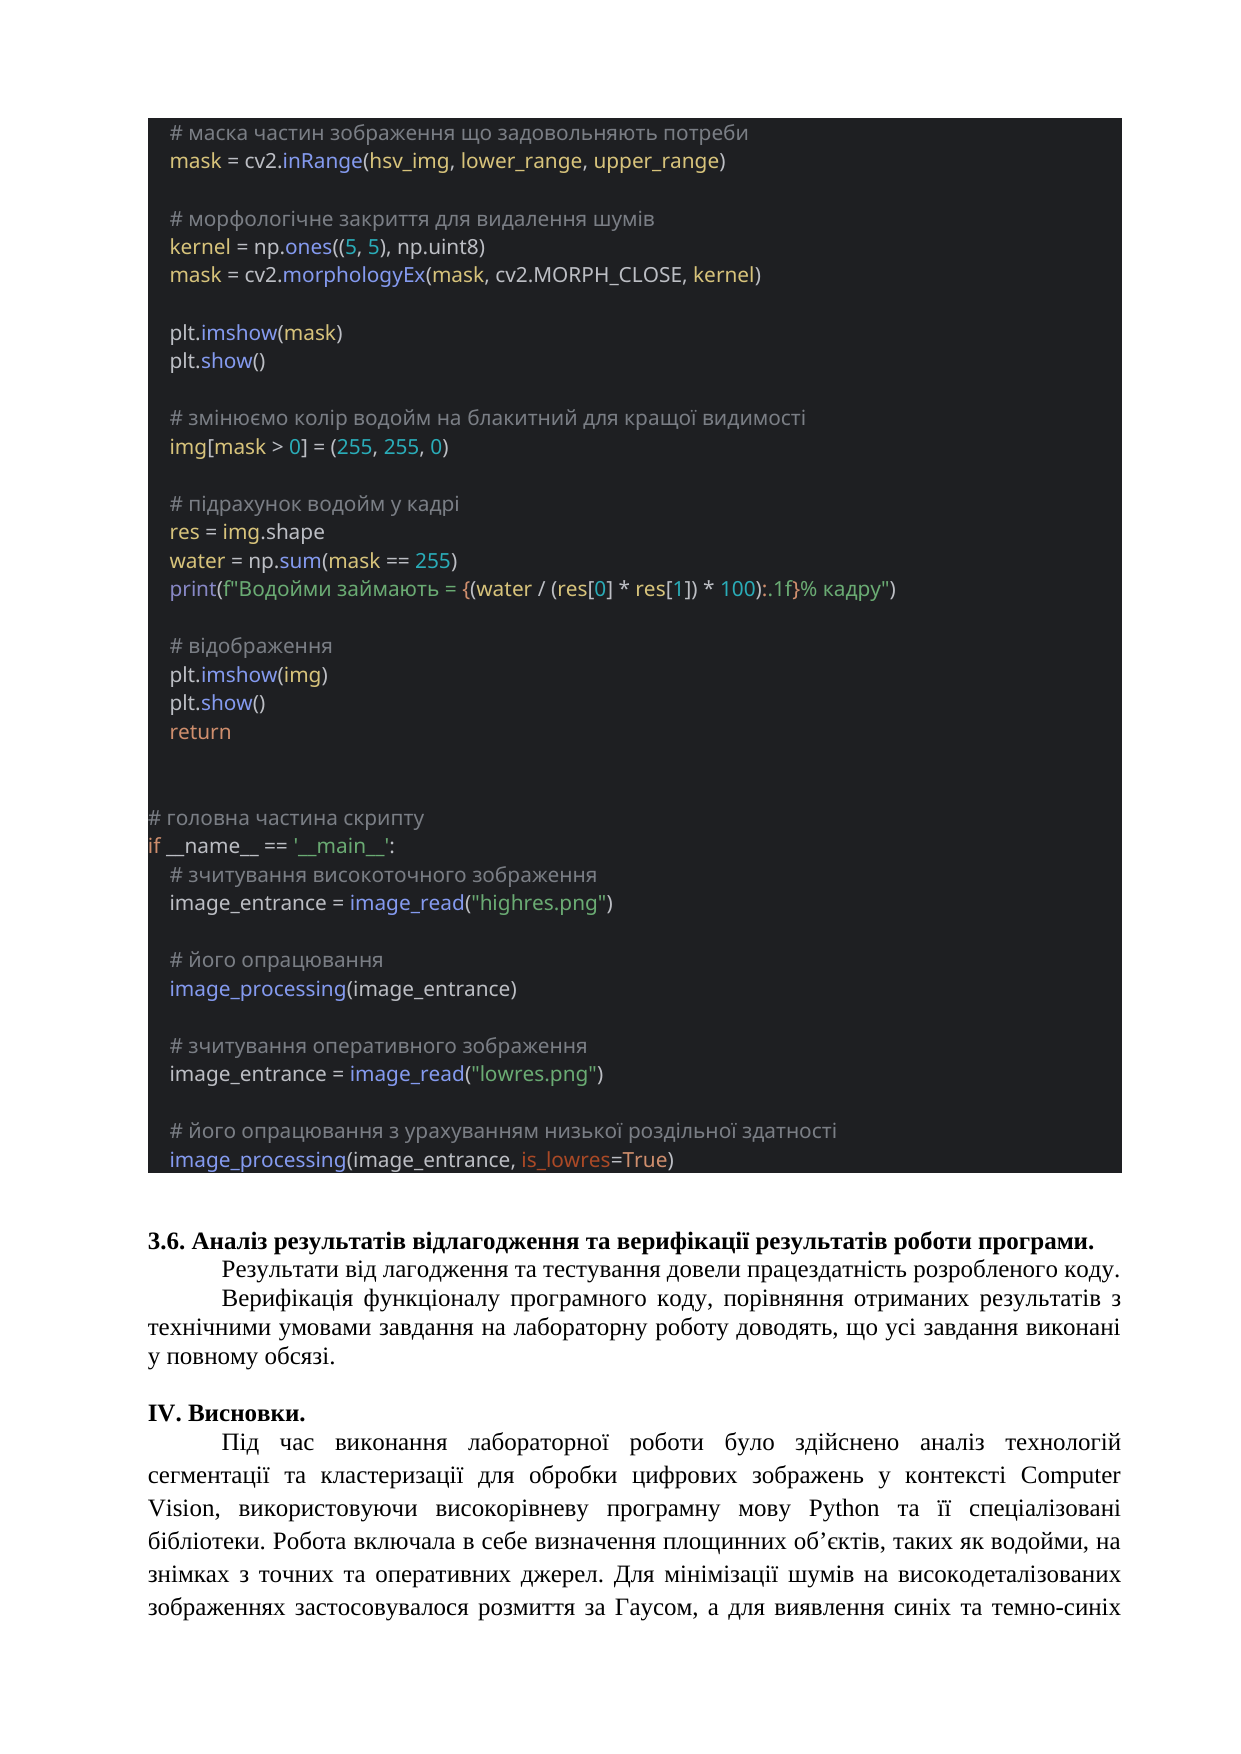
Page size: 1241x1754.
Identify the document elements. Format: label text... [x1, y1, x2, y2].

text Верифікація функціоналу програмного коду, порівняння отриманих результатів з технічними умовами завдання на лабораторну роботу доводять, що усі завдання виконані у повному обсязі. [148, 1283, 1122, 1369]
text Під час виконання лабораторної роботи було здійснено аналіз технологій сегментації та кластеризації для обробки цифрових зображень у контексті Computer Vision, використовуючи високорівневу програмну мову Python та її спеціалізовані бібліотеки. Робота включала в себе визначення площинних об’єктів, таких як водойми, на знімках з точних та оперативних джерел. Для мінімізації шумів на високодеталізованих зображеннях застосовувалося розмиття за Гаусом, а для виявлення синіх та темно-синіх [148, 1427, 1122, 1621]
text # маска частин зображення що задовольняють потреби mask = cv2.inRange(hsv_img, lower_range, upper_range) # морфологічне закриття для видалення шумів kernel = np.ones((5, 5), np.uint8) mask = cv2.morphologyEx(mask, cv2.MORPH_CLOSE, kernel) plt.imshow(mask) plt.show() # змінюємо колір водойм на блакитний для кращої видимості img[mask > 0] = (255, 255, 0) # підрахунок водойм у кадрі res = img.shape water = np.sum(mask == 255) print(f"Водойми займають = {(water / (res[0] * res[1]) * 100):.1f}% кадру") # відображення plt.imshow(img) plt.show() return # головна частина скрипту if __name__ == '__main__': # зчитування високоточного зображення image_entrance = image_read("highres.png") # його опрацювання image_processing(image_entrance) # зчитування оперативного зображення image_entrance = image_read("lowres.png") # його опрацювання з урахуванням низької роздільної здатності image_processing(image_entrance, is_lowres=True) [148, 118, 1122, 1173]
text 3.6. Аналіз результатів відлагодження та верифікації результатів роботи програми. [148, 1226, 1122, 1254]
text Результати від лагодження та тестування довели працездатність розробленого коду. [148, 1254, 1122, 1283]
text IV. Висновки. [148, 1398, 1122, 1427]
